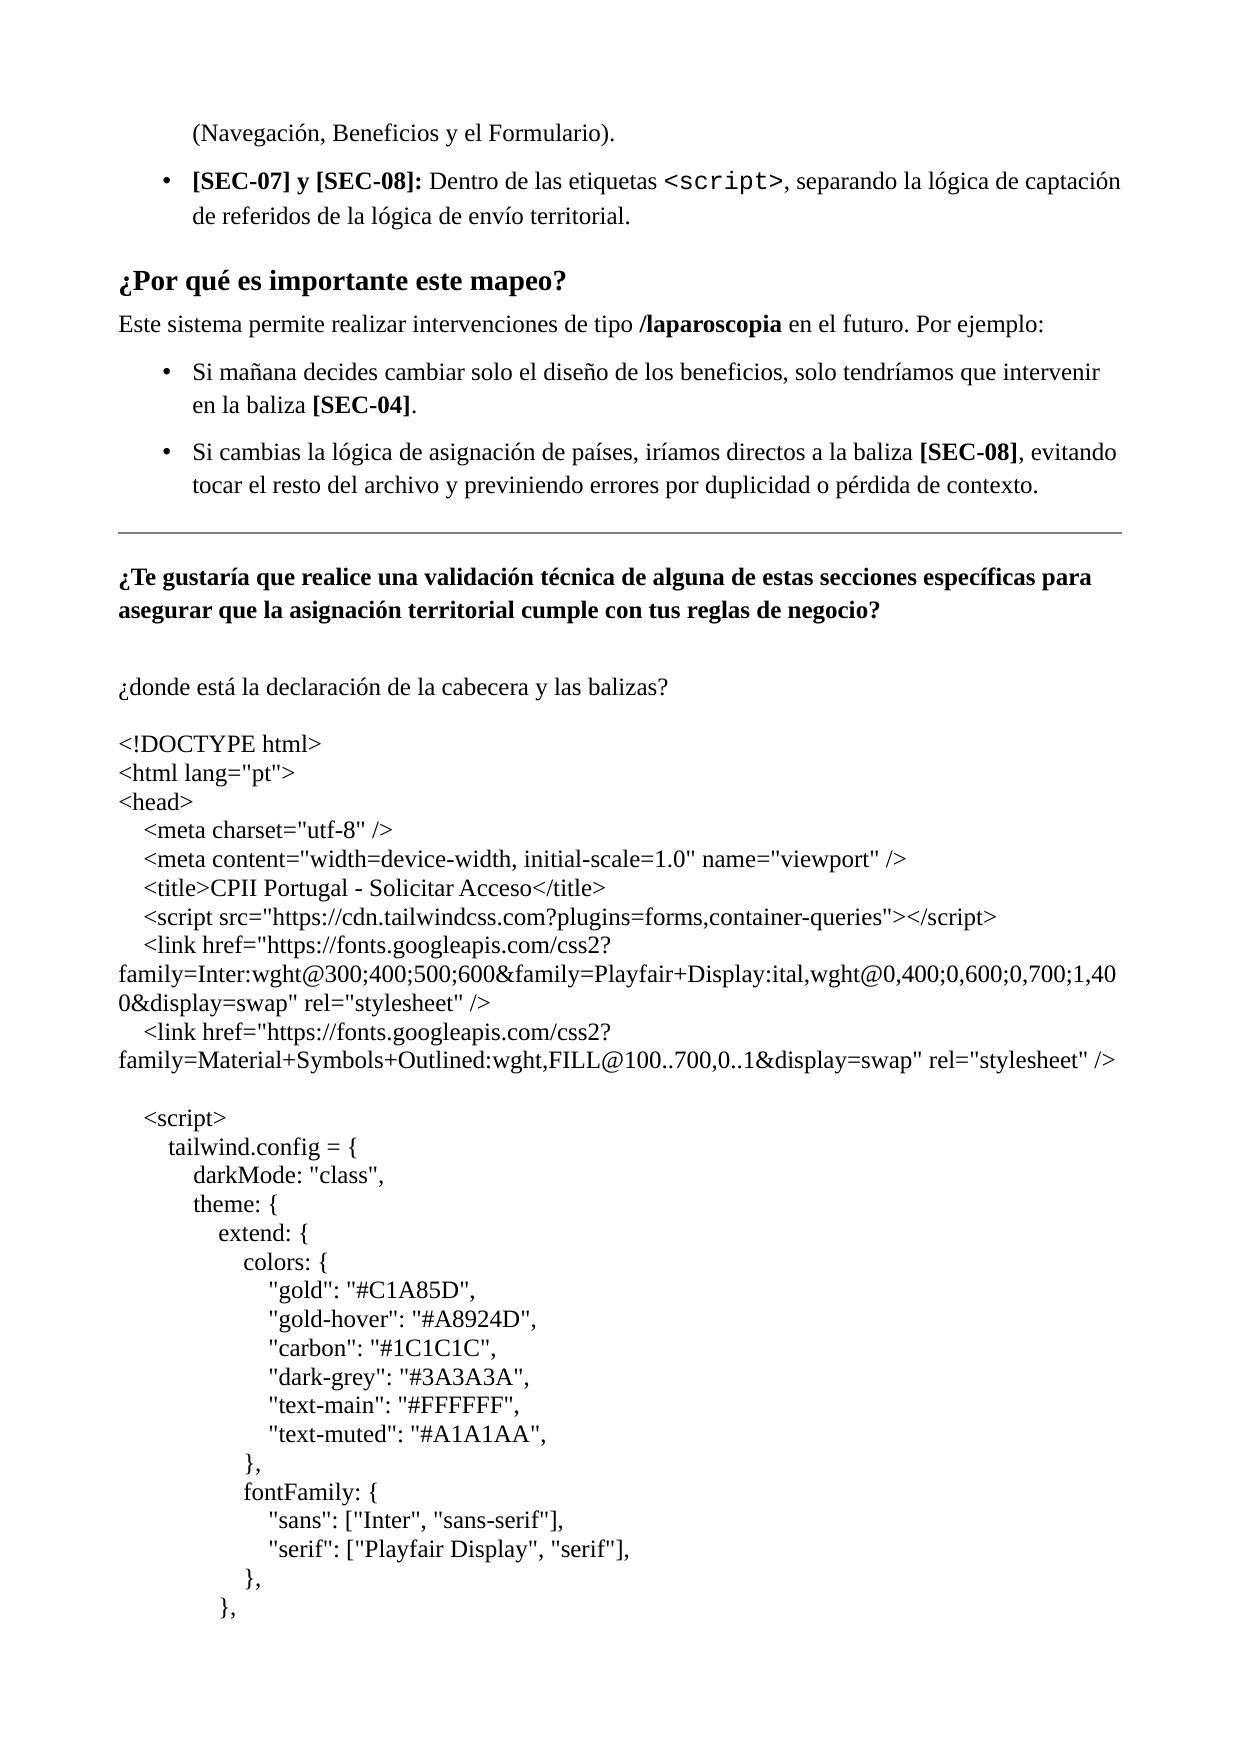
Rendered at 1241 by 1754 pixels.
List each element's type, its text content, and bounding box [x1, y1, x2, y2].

table_cell ¿donde está la declaración de la cabecera y las balizas? <!DOCTYPE html> <html lang="pt"> <head> <meta charset="utf-8" /> <meta content="width=device-width, initial-scale=1.0" name="viewport" /> <title>CPII Portugal - Solicitar Acceso</title> <script src="https://cdn.tailwindcss.com?plugins=forms,container-queries"></script> <link href="https://fonts.googleapis.com/css2?family=Inter:wght@300;400;500;600&family=Playfair+Display:ital,wght@0,400;0,600;0,700;1,400&display=swap" rel="stylesheet" /> <link href="https://fonts.googleapis.com/css2?family=Material+Symbols+Outlined:wght,FILL@100..700,0..1&display=swap" rel="stylesheet" /> <script> tailwind.config = { darkMode: "class", theme: { extend: { colors: { "gold": "#C1A85D", "gold-hover": "#A8924D", "carbon": "#1C1C1C", "dark-grey": "#3A3A3A", "text-main": "#FFFFFF", "text-muted": "#A1A1AA", }, fontFamily: { "sans": ["Inter", "sans-serif"], "serif": ["Playfair Display", "serif"], }, }, [118, 672, 1122, 1620]
table_cell (Navegación, Beneficios y el Formulario). [SEC-07] y [SEC-08]: Dentro de las etiquetas <script>, separando la lógica de captación de referidos de la lógica de envío territorial. ¿Por qué es importante este mapeo? Este sistema permite realizar intervenciones de tipo /laparoscopia en el futuro. Por ejemplo: Si mañana decides cambiar solo el diseño de los beneficios, solo tendríamos que intervenir en la baliza [SEC-04]. Si cambias la lógica de asignación de países, iríamos directos a la baliza [SEC-08], evitando tocar el resto del archivo y previniendo errores por duplicidad o pérdida de contexto. [118, 118, 1122, 532]
table_cell ¿Te gustaría que realice una validación técnica de alguna de estas secciones específicas para asegurar que la asignación territorial cumple con tus reglas de negocio? [118, 534, 1122, 672]
